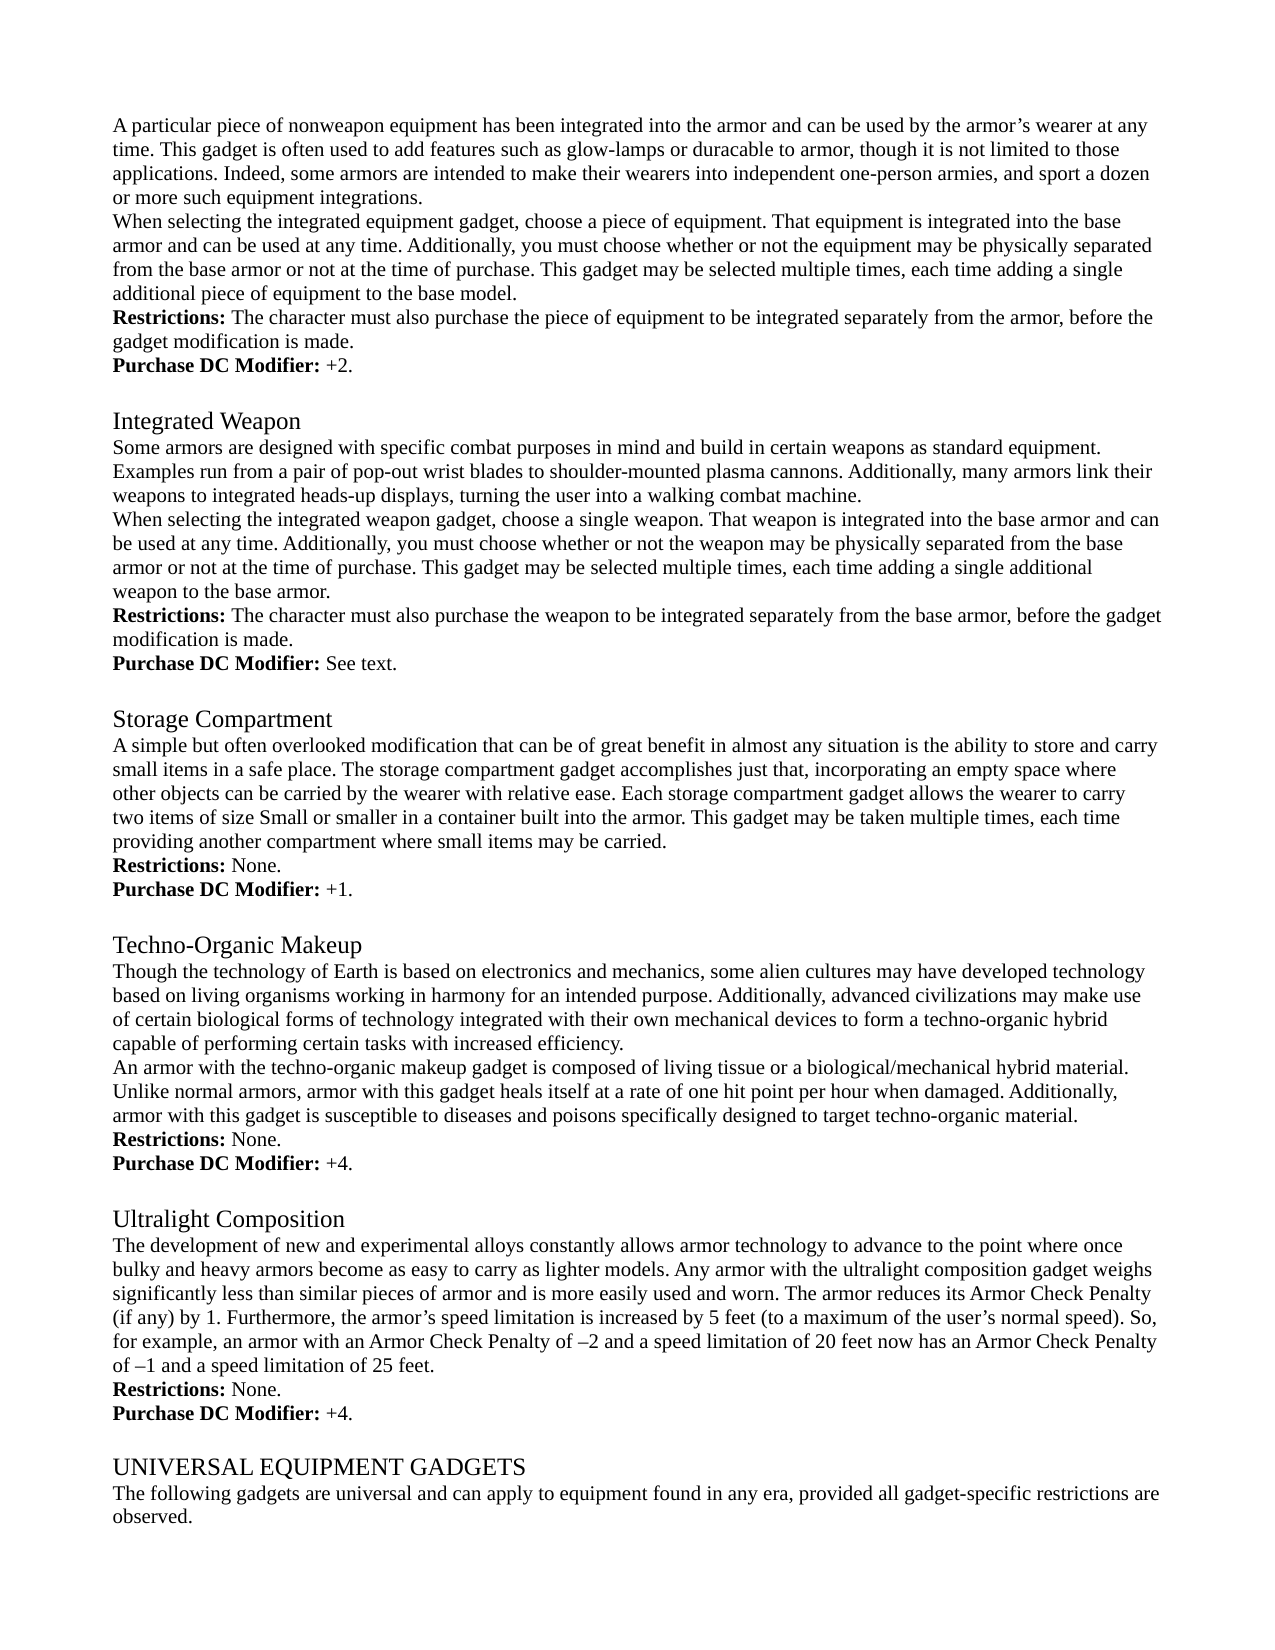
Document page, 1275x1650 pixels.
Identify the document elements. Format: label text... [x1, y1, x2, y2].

text gadget modification is made. [112, 329, 1162, 353]
text The following gadgets are universal and can apply to equipment found in any era, provided all gadget-specific restrictions are observed. [112, 1480, 1162, 1528]
text Though the technology of Earth is based on electronics and mechanics, some alien cultures may have developed technology based on living organisms working in harmony for an intended purpose. Additionally, advanced civilizations may make use of certain biological forms of technology integrated with their own mechanical devices to form a techno-organic hybrid capable of performing certain tasks with increased efficiency. [112, 959, 1162, 1055]
text Purchase DC Modifier: +4. [112, 1151, 1162, 1175]
text Integrated Weapon [112, 406, 1162, 435]
text A particular piece of nonweapon equipment has been integrated into the armor and can be used by the armor’s wearer at any time. This gadget is often used to add features such as glow-lamps or duracable to armor, though it is not limited to those applications. Indeed, some armors are intended to make their wearers into independent one-person armies, and sport a dozen or more such equipment integrations. [112, 112, 1162, 209]
text Purchase DC Modifier: +2. [112, 353, 1162, 377]
text Restrictions: The character must also purchase the piece of equipment to be integrated separately from the armor, before the [112, 305, 1162, 329]
text Storage Compartment [112, 704, 1162, 733]
text Restrictions: The character must also purchase the weapon to be integrated separately from the base armor, before the gadget modification is made. [112, 603, 1162, 651]
subtitle UNIVERSAL EQUIPMENT GADGETS [112, 1452, 1162, 1480]
text Ultralight Composition [112, 1204, 1162, 1233]
text Restrictions: None. [112, 1377, 1162, 1401]
text A simple but often overlooked modification that can be of great benefit in almost any situation is the ability to store and carry small items in a safe place. The storage compartment gadget accomplishes just that, incorporating an empty space where other objects can be carried by the wearer with relative ease. Each storage compartment gadget allows the wearer to carry two items of size Small or smaller in a container built into the armor. This gadget may be taken multiple times, each time providing another compartment where small items may be carried. [112, 733, 1162, 853]
text Purchase DC Modifier: +4. [112, 1401, 1162, 1425]
text Purchase DC Modifier: See text. [112, 651, 1162, 675]
text Some armors are designed with specific combat purposes in mind and build in certain weapons as standard equipment. Examples run from a pair of pop-out wrist blades to shoulder-mounted plasma cannons. Additionally, many armors link their weapons to integrated heads-up displays, turning the user into a walking combat machine. [112, 435, 1162, 507]
text Restrictions: None. [112, 853, 1162, 877]
text When selecting the integrated equipment gadget, choose a piece of equipment. That equipment is integrated into the base armor and can be used at any time. Additionally, you must choose whether or not the equipment may be physically separated from the base armor or not at the time of purchase. This gadget may be selected multiple times, each time adding a single additional piece of equipment to the base model. [112, 209, 1162, 305]
text When selecting the integrated weapon gadget, choose a single weapon. That weapon is integrated into the base armor and can be used at any time. Additionally, you must choose whether or not the weapon may be physically separated from the base armor or not at the time of purchase. This gadget may be selected multiple times, each time adding a single additional weapon to the base armor. [112, 507, 1162, 603]
text Restrictions: None. [112, 1127, 1162, 1151]
text Purchase DC Modifier: +1. [112, 877, 1162, 901]
text Techno-Organic Makeup [112, 930, 1162, 959]
text An armor with the techno-organic makeup gadget is composed of living tissue or a biological/mechanical hybrid material. Unlike normal armors, armor with this gadget heals itself at a rate of one hit point per hour when damaged. Additionally, armor with this gadget is susceptible to diseases and poisons specifically designed to target techno-organic material. [112, 1055, 1162, 1127]
text The development of new and experimental alloys constantly allows armor technology to advance to the point where once bulky and heavy armors become as easy to carry as lighter models. Any armor with the ultralight composition gadget weighs significantly less than similar pieces of armor and is more easily used and worn. The armor reduces its Armor Check Penalty (if any) by 1. Furthermore, the armor’s speed limitation is increased by 5 feet (to a maximum of the user’s normal speed). So, for example, an armor with an Armor Check Penalty of –2 and a speed limitation of 20 feet now has an Armor Check Penalty of –1 and a speed limitation of 25 feet. [112, 1233, 1162, 1377]
